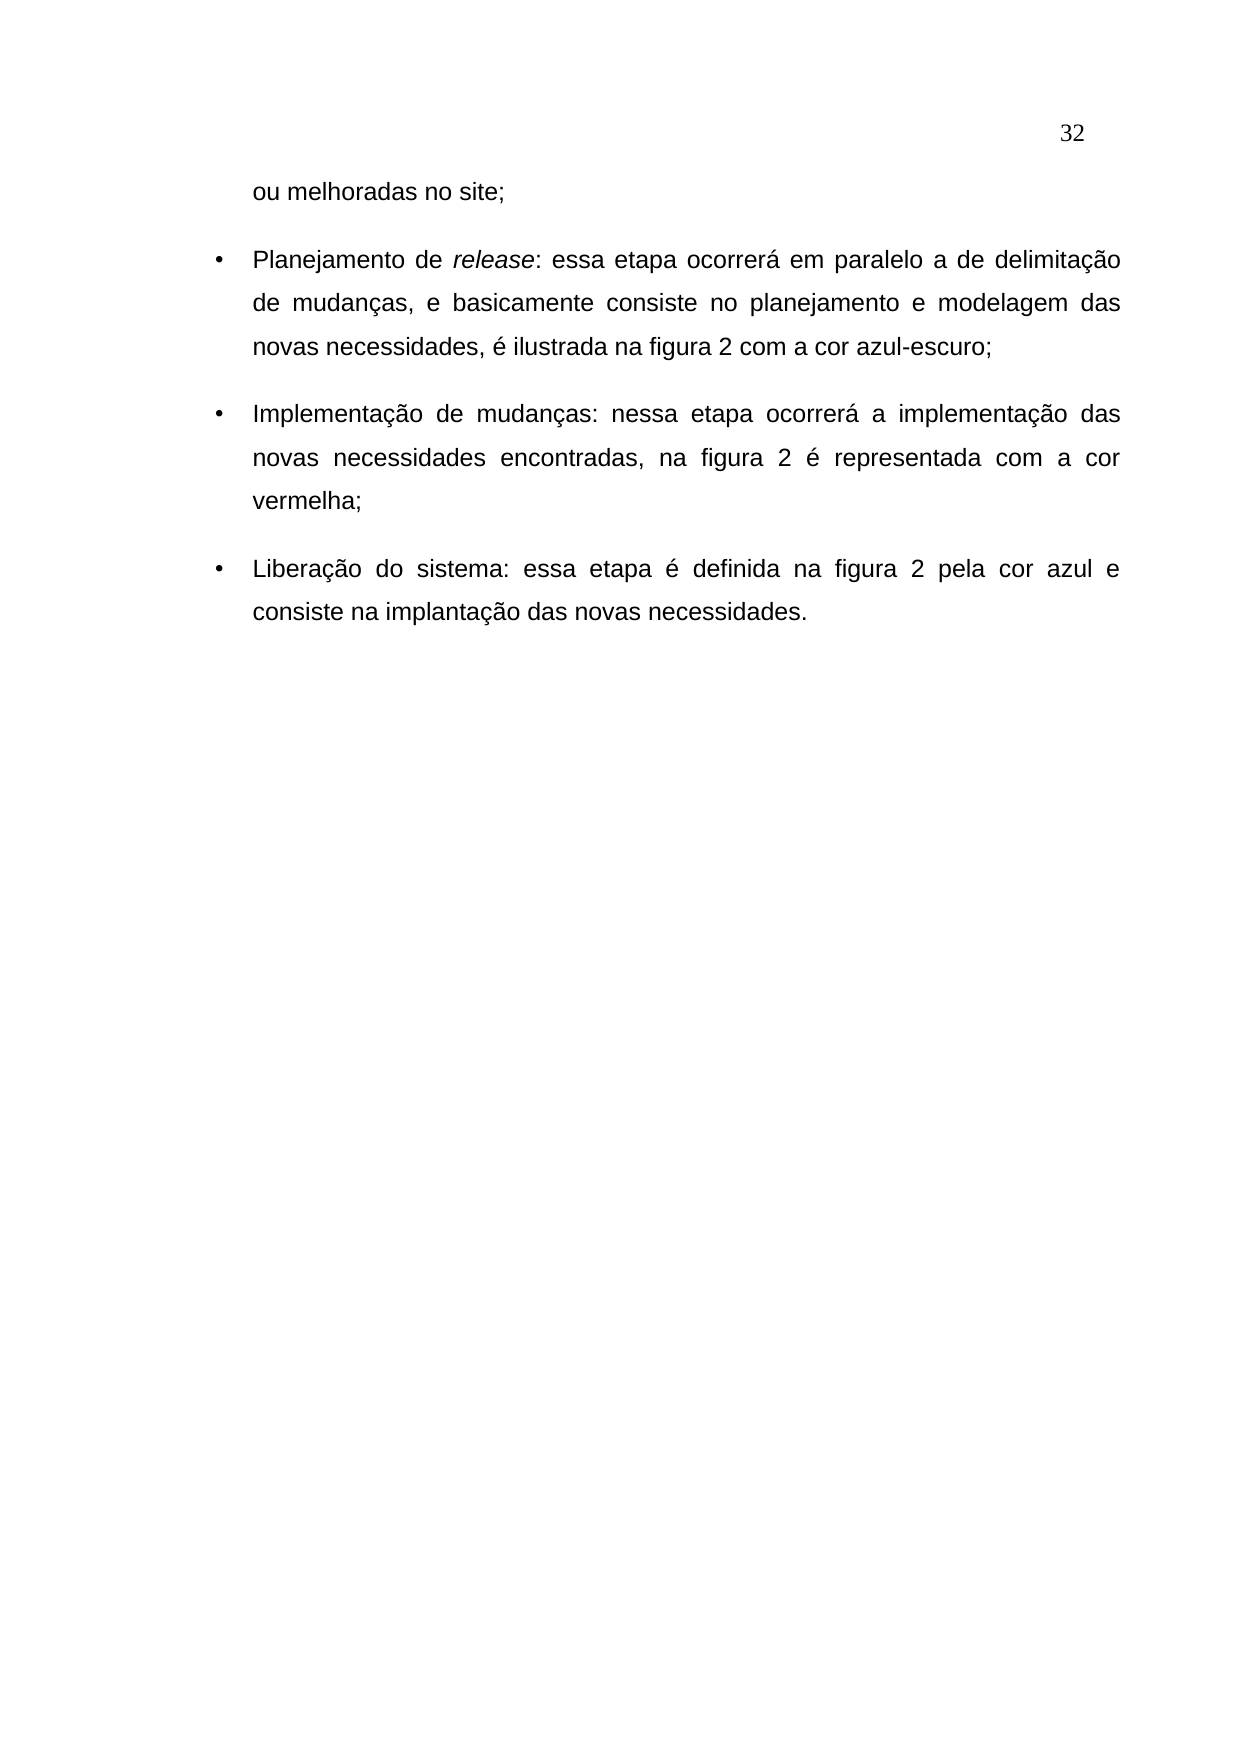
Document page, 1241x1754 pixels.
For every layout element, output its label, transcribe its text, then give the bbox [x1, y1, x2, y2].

list Liberação do sistema: essa etapa é definida na figura 2 pela cor azul e consiste na implantação das novas necessidades. [215, 554, 1122, 626]
list Implementação de mudanças: nessa etapa ocorrerá a implementação das novas necessidades encontradas, na figura 2 é representada com a cor vermelha; [215, 399, 1122, 514]
list Planejamento de release: essa etapa ocorrerá em paralelo a de delimitação de mudanças, e basicamente consiste no planejamento e modelagem das novas necessidades, é ilustrada na figura 2 com a cor azul-escuro; [215, 245, 1122, 360]
list ou melhoradas no site; [215, 177, 1122, 206]
